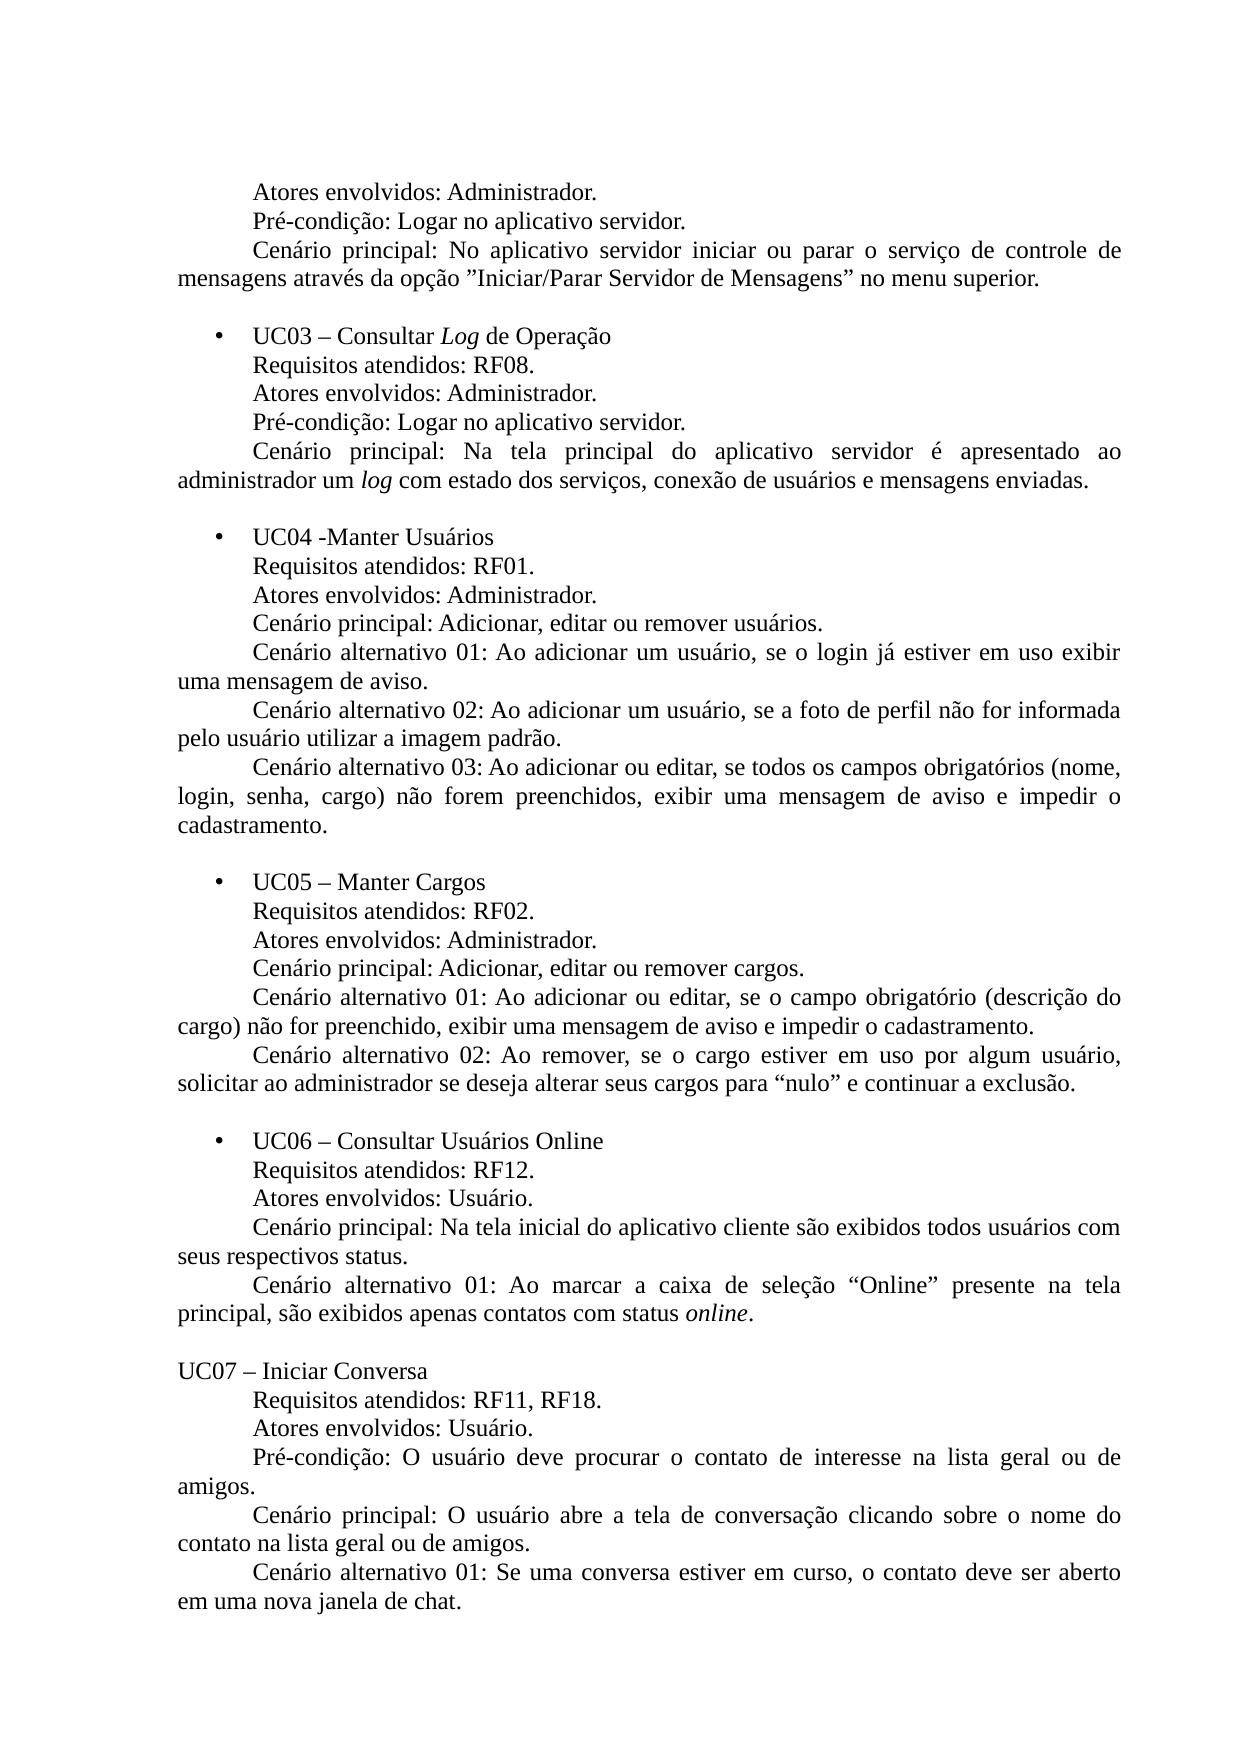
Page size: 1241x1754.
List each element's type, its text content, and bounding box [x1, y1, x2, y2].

list UC04 -Manter Usuários [215, 522, 1122, 551]
text Atores envolvidos: Administrador. [177, 580, 1122, 608]
text Cenário alternativo 01: Se uma conversa estiver em curso, o contato deve ser aberto em uma nova janela de chat. [177, 1557, 1122, 1615]
text Requisitos atendidos: RF11, RF18. [177, 1385, 1122, 1413]
text Cenário alternativo 02: Ao adicionar um usuário, se a foto de perfil não for informada pelo usuário utilizar a imagem padrão. [177, 695, 1122, 752]
text Atores envolvidos: Usuário. [177, 1183, 1122, 1212]
text Cenário principal: Adicionar, editar ou remover usuários. [177, 608, 1122, 637]
text Requisitos atendidos: RF12. [177, 1155, 1122, 1183]
text Pré-condição: Logar no aplicativo servidor. [177, 206, 1122, 235]
list UC03 – Consultar Log de Operação [215, 321, 1122, 350]
text Cenário alternativo 01: Ao marcar a caixa de seleção “Online” presente na tela principal, são exibidos apenas contatos com status online. [177, 1270, 1122, 1327]
text Requisitos atendidos: RF08. [177, 350, 1122, 378]
text Cenário principal: Na tela principal do aplicativo servidor é apresentado ao administrador um log com estado dos serviços, conexão de usuários e mensagens enviadas. [177, 436, 1122, 493]
text Requisitos atendidos: RF02. [177, 896, 1122, 925]
text Cenário alternativo 02: Ao remover, se o cargo estiver em uso por algum usuário, solicitar ao administrador se deseja alterar seus cargos para “nulo” e continuar a exclusão. [177, 1040, 1122, 1097]
list UC06 – Consultar Usuários Online [215, 1126, 1122, 1155]
text Cenário principal: O usuário abre a tela de conversação clicando sobre o nome do contato na lista geral ou de amigos. [177, 1500, 1122, 1557]
text Cenário alternativo 01: Ao adicionar ou editar, se o campo obrigatório (descrição do cargo) não for preenchido, exibir uma mensagem de aviso e impedir o cadastramento. [177, 982, 1122, 1040]
list UC05 – Manter Cargos [215, 867, 1122, 896]
text Cenário principal: No aplicativo servidor iniciar ou parar o serviço de controle de mensagens através da opção ”Iniciar/Parar Servidor de Mensagens” no menu superior. [177, 235, 1122, 292]
text Atores envolvidos: Usuário. [177, 1413, 1122, 1442]
text Atores envolvidos: Administrador. [177, 925, 1122, 953]
text Cenário principal: Adicionar, editar ou remover cargos. [177, 953, 1122, 982]
text Pré-condição: Logar no aplicativo servidor. [177, 407, 1122, 436]
text Atores envolvidos: Administrador. [177, 378, 1122, 407]
text Cenário alternativo 01: Ao adicionar um usuário, se o login já estiver em uso exibir uma mensagem de aviso. [177, 637, 1122, 695]
text UC07 – Iniciar Conversa [177, 1356, 1122, 1385]
text Requisitos atendidos: RF01. [177, 551, 1122, 580]
text Cenário alternativo 03: Ao adicionar ou editar, se todos os campos obrigatórios (nome, login, senha, cargo) não forem preenchidos, exibir uma mensagem de aviso e impedir o cadastramento. [177, 752, 1122, 838]
text Pré-condição: O usuário deve procurar o contato de interesse na lista geral ou de amigos. [177, 1442, 1122, 1500]
text Cenário principal: Na tela inicial do aplicativo cliente são exibidos todos usuários com seus respectivos status. [177, 1212, 1122, 1270]
text Atores envolvidos: Administrador. [177, 177, 1122, 206]
